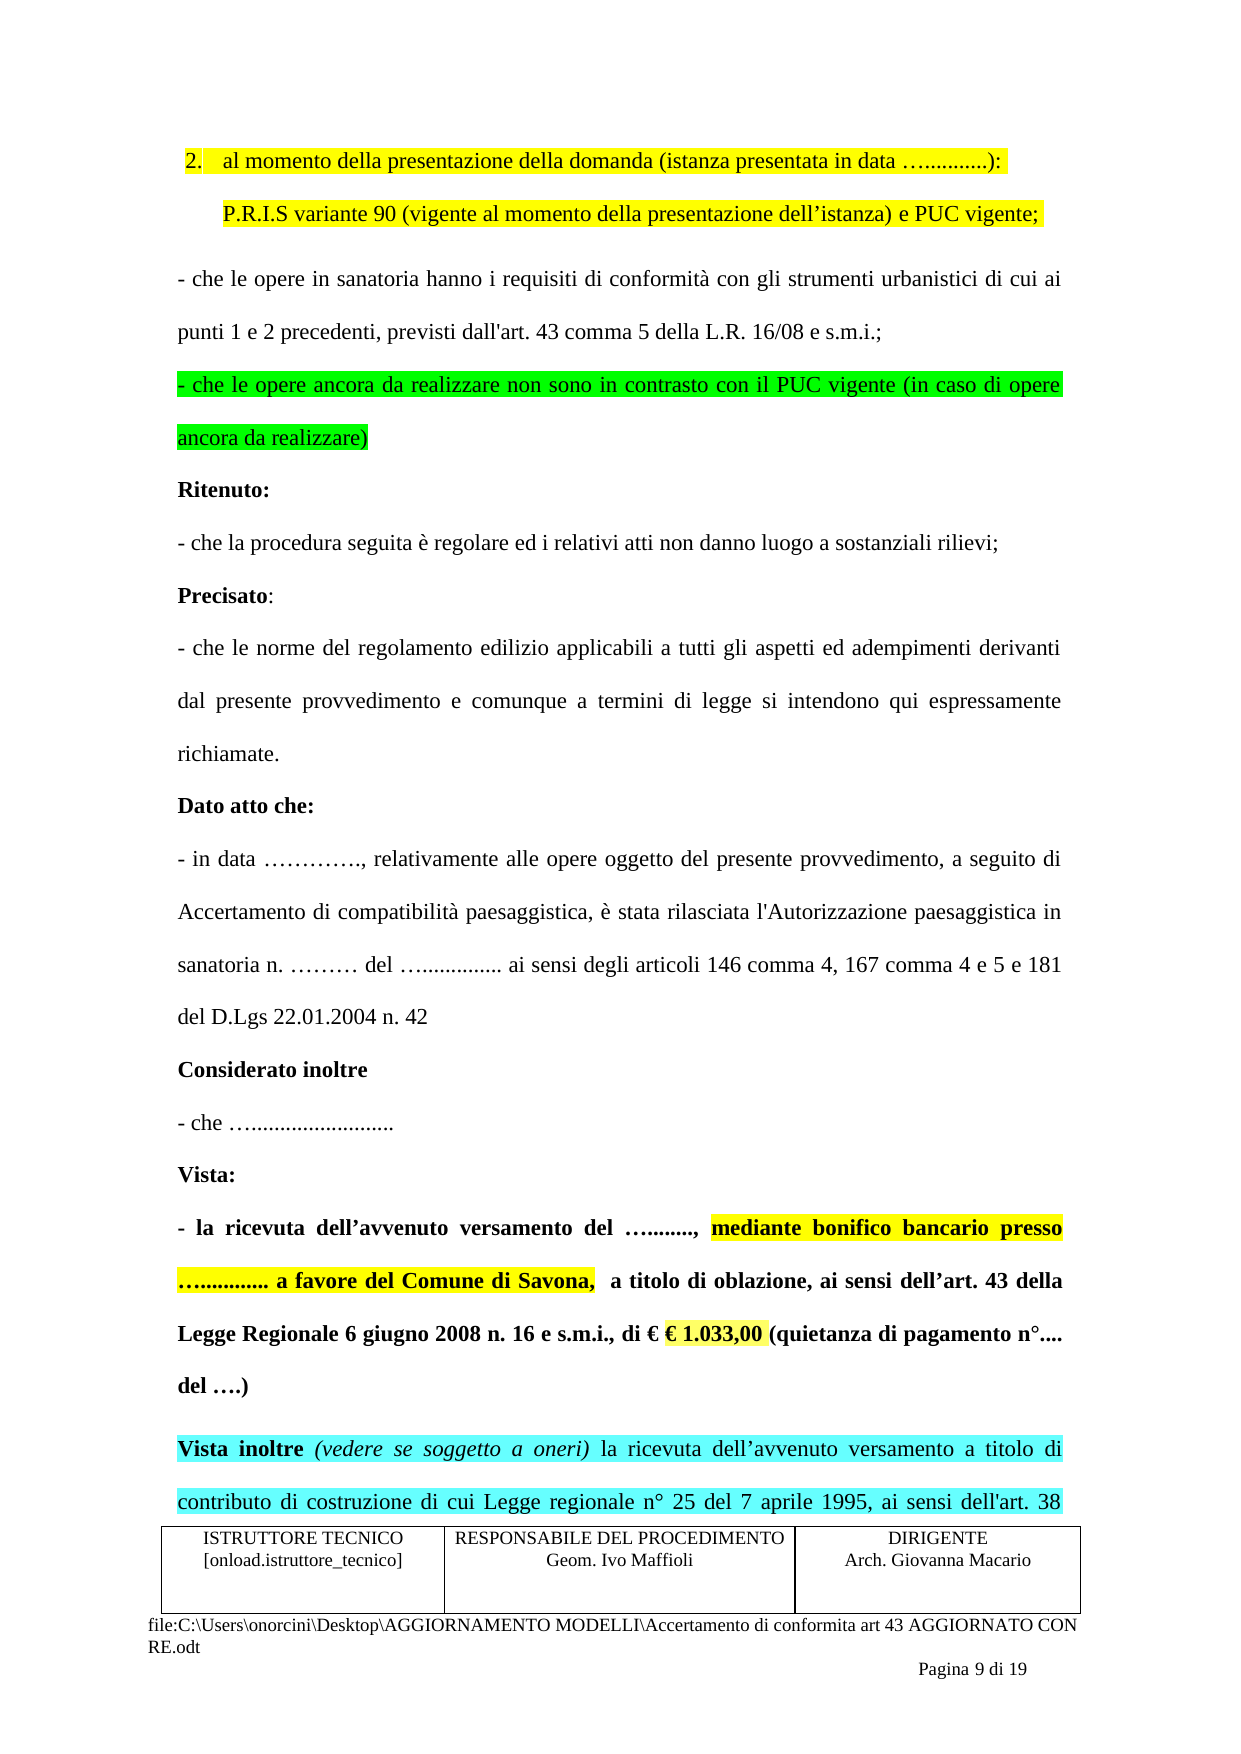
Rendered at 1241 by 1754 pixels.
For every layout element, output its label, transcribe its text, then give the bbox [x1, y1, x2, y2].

text Vista inoltre (vedere se soggetto a oneri) la ricevuta dell’avvenuto versamento a titolo di contributo di costruzione di cui Legge regionale n° 25 del 7 aprile 1995, ai sensi dell'art. 38 [177, 1435, 1063, 1514]
text Dato atto che: [177, 792, 1063, 819]
text - che le opere ancora da realizzare non sono in contrasto con il PUC vigente (in caso di opere ancora da realizzare) [177, 371, 1063, 450]
text Ritenuto: [177, 476, 1063, 503]
text - la ricevuta dell’avvenuto versamento del …........, mediante bonifico bancario presso …............ a favore del Comune di Savona, a titolo di oblazione, ai sensi dell’art. 43 della Legge Regionale 6 giugno 2008 n. 16 e s.m.i., di € € 1.033,00 (quietanza di pagamento n°.... del ….) [177, 1214, 1063, 1399]
text - che la procedura seguita è regolare ed i relativi atti non danno luogo a sostanziali rilievi; [177, 529, 1063, 555]
text - che …......................... [177, 1109, 1063, 1135]
text Vista: [177, 1161, 1063, 1188]
text Considerato inoltre [177, 1056, 1063, 1082]
text - in data …………., relativamente alle opere oggetto del presente provvedimento, a seguito di Accertamento di compatibilità paesaggistica, è stata rilasciata l'Autorizzazione paesaggistica in sanatoria n. ……… del ….............. ai sensi degli articoli 146 comma 4, 167 comma 4 e 5 e 181 del D.Lgs 22.01.2004 n. 42 [177, 845, 1063, 1030]
text Precisato: [177, 582, 1063, 608]
text - che le norme del regolamento edilizio applicabili a tutti gli aspetti ed adempimenti derivanti dal presente provvedimento e comunque a termini di legge si intendono qui espressamente richiamate. [177, 634, 1063, 766]
text - che le opere in sanatoria hanno i requisiti di conformità con gli strumenti urbanistici di cui ai punti 1 e 2 precedenti, previsti dall'art. 43 comma 5 della L.R. 16/08 e s.m.i.; [177, 265, 1063, 344]
list al momento della presentazione della domanda (istanza presentata in data …...........): P.R.I.S variante 90 (vigente al momento della presentazione dell’istanza) e PUC vigente; [185, 148, 1063, 227]
